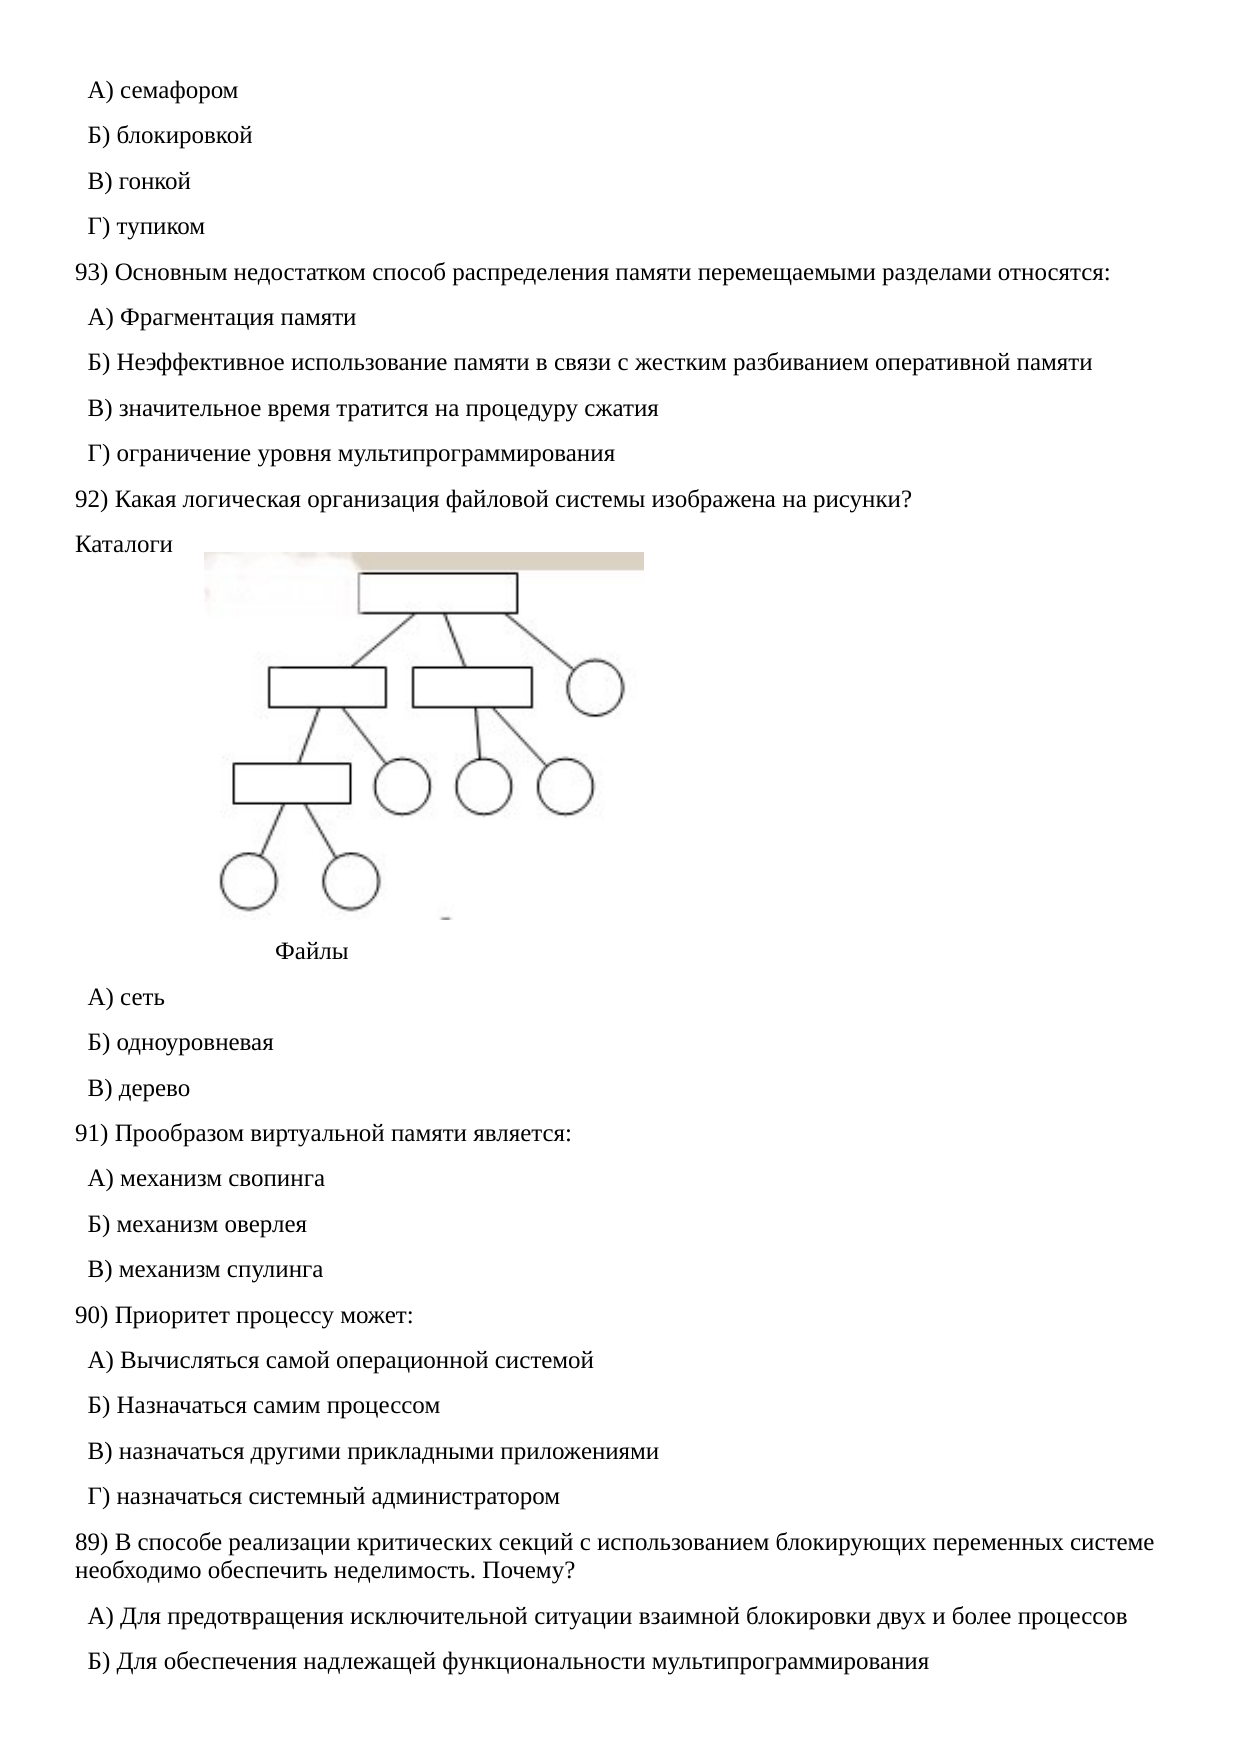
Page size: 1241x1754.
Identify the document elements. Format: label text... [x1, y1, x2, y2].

text Г) тупиком [75, 211, 1165, 240]
text Б) одноуровневая [75, 1027, 1165, 1056]
text Б) механизм оверлея [75, 1209, 1165, 1238]
text 90) Приоритет процессу может: [75, 1300, 1165, 1328]
text Файлы [75, 936, 1165, 965]
text Б) Неэффективное использование памяти в связи с жестким разбиванием оперативной памяти [75, 347, 1165, 376]
text Б) блокировкой [75, 120, 1165, 149]
text Г) назначаться системный администратором [75, 1481, 1165, 1510]
text 89) В способе реализации критических секций с использованием блокирующих переменных системе необходимо обеспечить неделимость. Почему? [75, 1527, 1165, 1584]
text А) Фрагментация памяти [75, 302, 1165, 331]
text В) значительное время тратится на процедуру сжатия [75, 393, 1165, 422]
text 91) Прообразом виртуальной памяти является: [75, 1118, 1165, 1147]
text Б) Назначаться самим процессом [75, 1391, 1165, 1419]
text А) Для предотвращения исключительной ситуации взаимной блокировки двух и более процессов [75, 1601, 1165, 1630]
text А) Вычисляться самой операционной системой [75, 1345, 1165, 1374]
text А) семафором [75, 75, 1165, 104]
text А) механизм свопинга [75, 1163, 1165, 1192]
text В) назначаться другими прикладными приложениями [75, 1436, 1165, 1465]
text В) механизм спулинга [75, 1254, 1165, 1283]
text 92) Какая логическая организация файловой системы изображена на рисунки? [75, 484, 1165, 512]
text Б) Для обеспечения надлежащей функциональности мультипрограммирования [75, 1646, 1165, 1675]
text Каталоги [75, 529, 1165, 920]
text Г) ограничение уровня мультипрограммирования [75, 438, 1165, 467]
text В) дерево [75, 1073, 1165, 1101]
text 93) Основным недостатком способ распределения памяти перемещаемыми разделами относятся: [75, 257, 1165, 285]
text А) сеть [75, 982, 1165, 1011]
text В) гонкой [75, 166, 1165, 194]
picture [204, 552, 644, 920]
